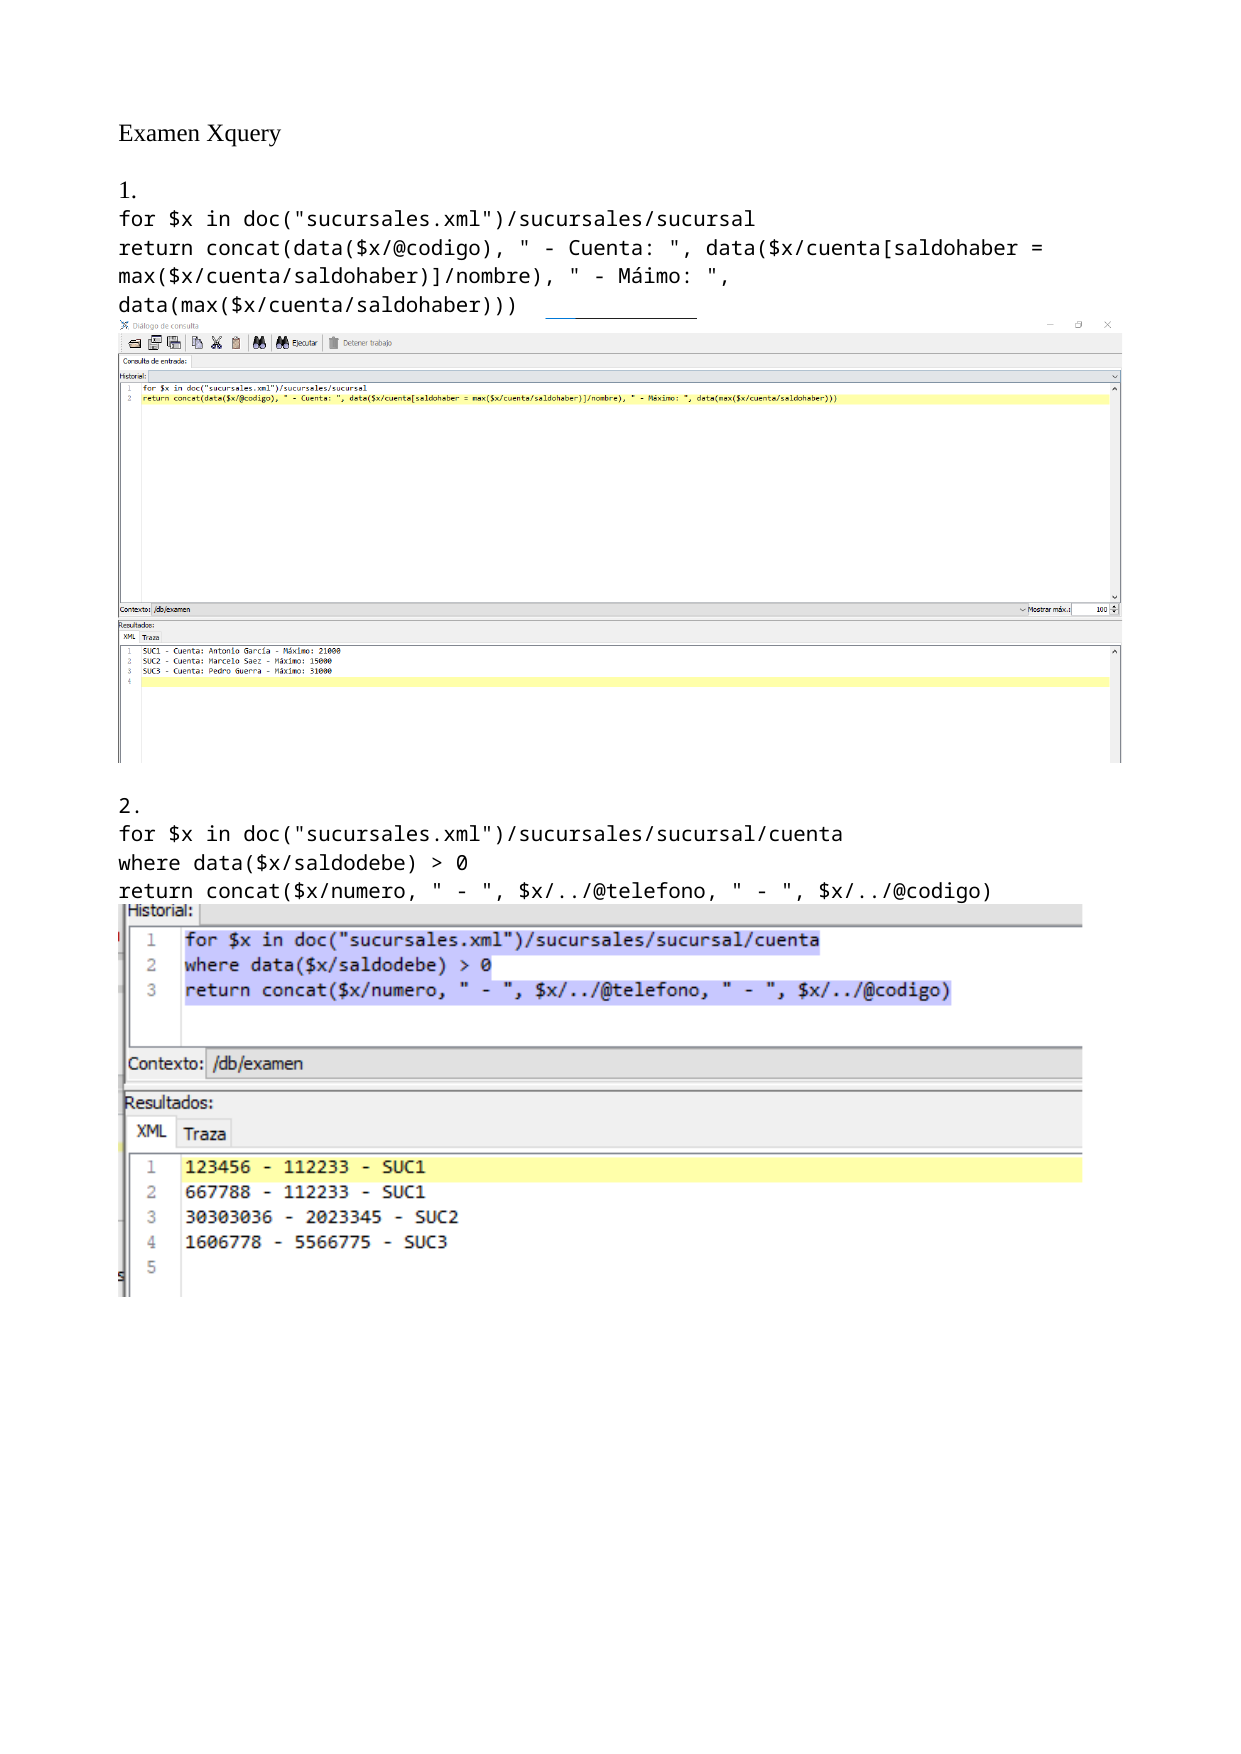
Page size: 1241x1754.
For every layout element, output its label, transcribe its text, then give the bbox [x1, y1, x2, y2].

picture [118, 904, 1083, 1297]
text 2. [118, 791, 1122, 819]
text for $x in doc("sucursales.xml")/sucursales/sucursal/cuenta where data($x/saldodebe) > 0 return concat($x/numero, " - ", $x/../@telefono, " - ", $x/../@codigo) [118, 819, 1122, 1297]
text for $x in doc("sucursales.xml")/sucursales/sucursal return concat(data($x/@codigo), " - Cuenta: ", data($x/cuenta[saldohaber = max($x/cuenta/saldohaber)]/nombre), " - Máimo: ", data(max($x/cuenta/saldohaber))) [118, 204, 1122, 318]
text Examen Xquery [118, 118, 1122, 147]
text 1. [118, 176, 1122, 204]
picture [118, 318, 1123, 763]
